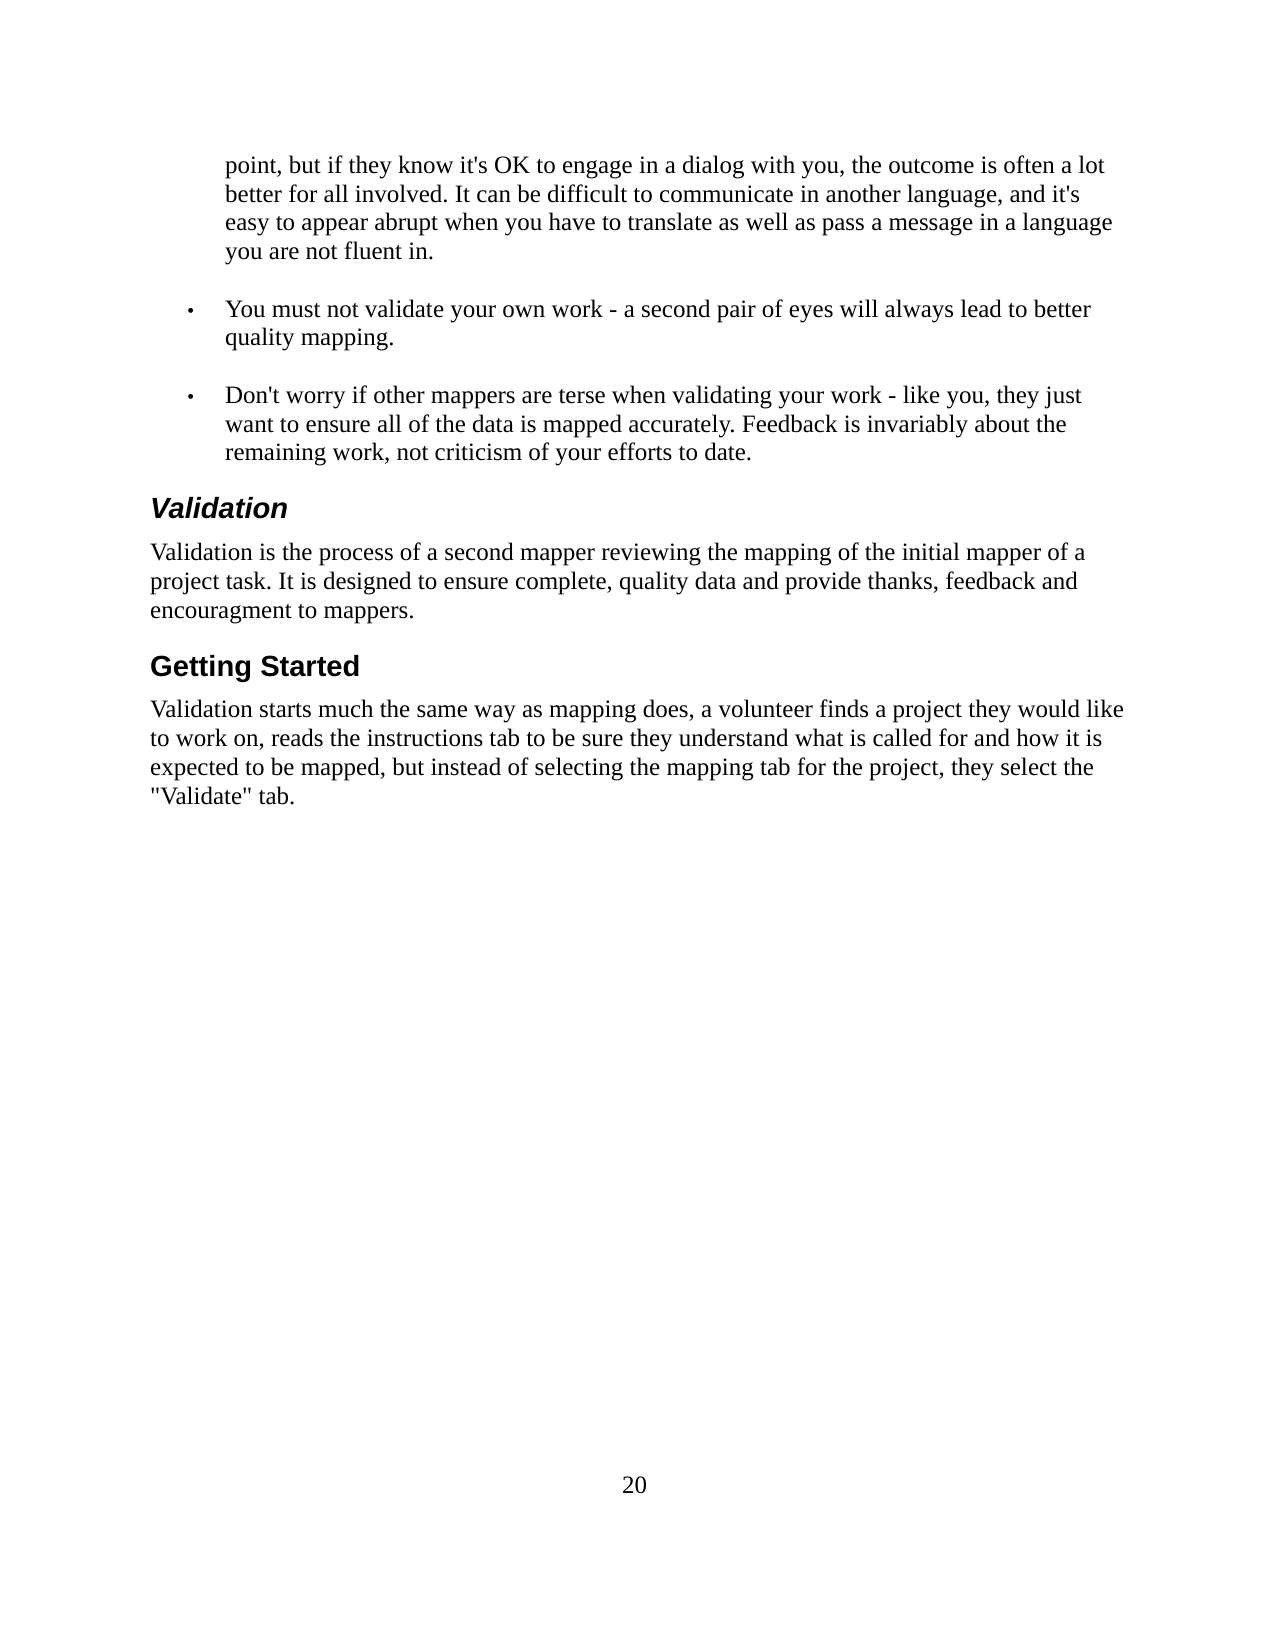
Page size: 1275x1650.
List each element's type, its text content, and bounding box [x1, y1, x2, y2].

list point, but if they know it's OK to engage in a dialog with you, the outcome is often a lot better for all involved. It can be difficult to communicate in another language, and it's easy to appear abrupt when you have to translate as well as pass a message in a language you are not fluent in. [187, 150, 1125, 294]
text Validation starts much the same way as mapping does, a volunteer finds a project they would like to work on, reads the instructions tab to be sure they understand what is called for and how it is expected to be mapped, but instead of selecting the mapping tab for the project, they select the "Validate" tab. [150, 694, 1125, 809]
subtitle Validation [150, 491, 1125, 525]
list You must not validate your own work - a second pair of eyes will always lead to better quality mapping. [187, 294, 1125, 380]
list Don't worry if other mappers are terse when validating your work - like you, they just want to ensure all of the data is mapped accurately. Feedback is invariably about the remaining work, not criticism of your efforts to date. [187, 380, 1125, 466]
text Validation is the process of a second mapper reviewing the mapping of the initial mapper of a project task. It is designed to ensure complete, quality data and provide thanks, feedback and encouragment to mappers. [150, 537, 1125, 623]
subtitle Getting Started [150, 648, 1125, 682]
